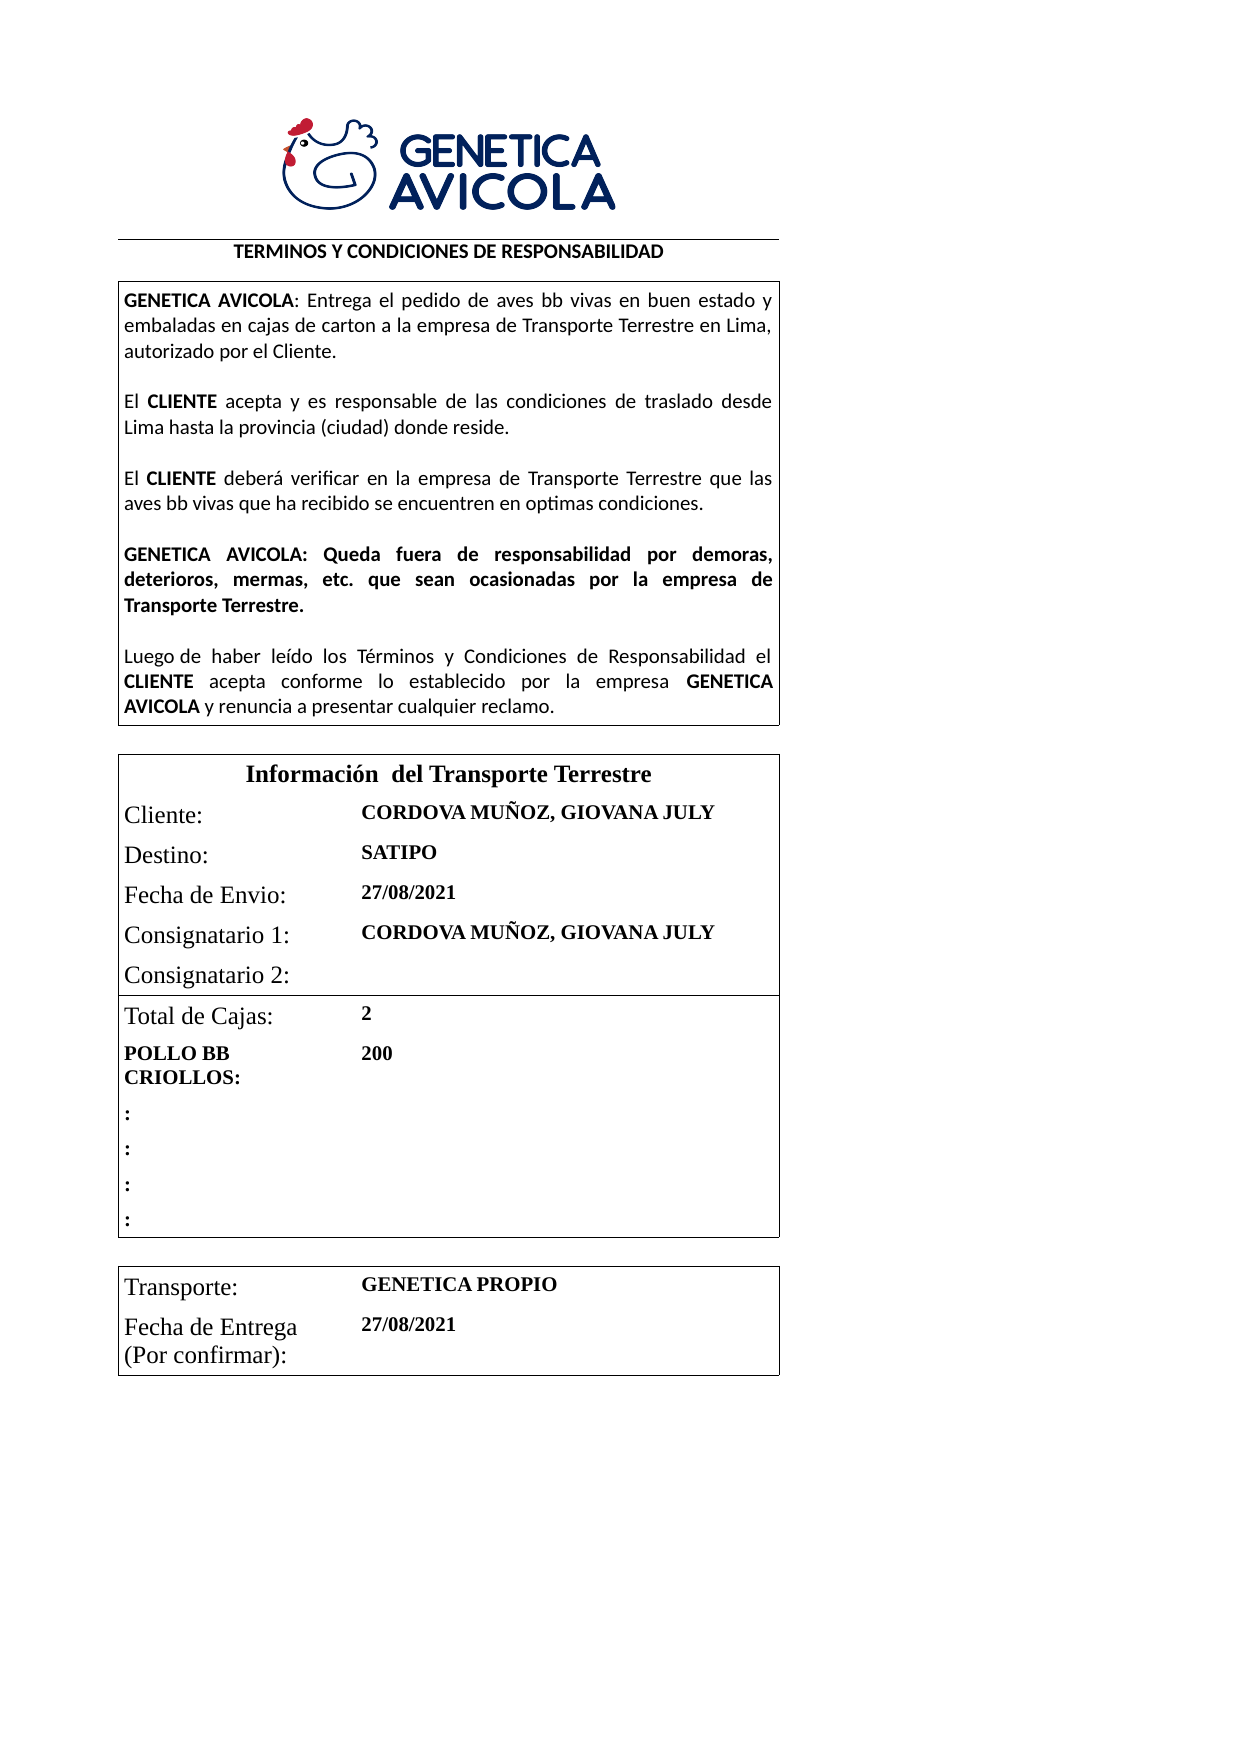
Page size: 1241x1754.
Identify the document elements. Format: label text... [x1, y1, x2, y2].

table_cell CORDOVA MUÑOZ, GIOVANA JULY [356, 915, 779, 955]
table_cell Destino: [119, 834, 356, 874]
table_cell SATIPO [356, 834, 779, 874]
table_cell Transporte: [119, 1267, 356, 1306]
table_cell Consignatario 1: [119, 915, 356, 955]
picture [282, 118, 616, 210]
table_cell [356, 1201, 779, 1237]
table_cell 2 [356, 996, 779, 1035]
table_cell GENETICA AVICOLA: Entrega el pedido de aves bb vivas en buen estado y embaladas en cajas de carton a la empresa de Transporte Terrestre en Lima, autorizado por el Cliente. El CLIENTE acepta y es responsable de las condiciones de traslado desde Lima hasta la provincia (ciudad) donde reside. El CLIENTE deberá verificar en la empresa de Transporte Terrestre que las aves bb vivas que ha recibido se encuentren en optimas condiciones. GENETICA AVICOLA: Queda fuera de responsabilidad por demoras, deterioros, mermas, etc. que sean ocasionadas por la empresa de Transporte Terrestre. Luego de haber leído los Términos y Condiciones de Responsabilidad el CLIENTE acepta conforme lo establecido por la empresa GENETICA AVICOLA y renuncia a presentar cualquier reclamo. [119, 282, 779, 725]
table_cell : [119, 1130, 356, 1166]
table_cell [356, 1130, 779, 1166]
table_header Información del Transporte Terrestre [119, 755, 779, 794]
table_header TERMINOS Y CONDICIONES DE RESPONSABILIDAD [118, 240, 779, 281]
table_cell Fecha de Entrega (Por confirmar): [119, 1306, 356, 1375]
table_cell 27/08/2021 [356, 874, 779, 914]
table_cell : [119, 1166, 356, 1201]
table_cell [118, 1238, 356, 1266]
table_cell CORDOVA MUÑOZ, GIOVANA JULY [356, 794, 779, 834]
table_cell [356, 1095, 779, 1130]
table_cell GENETICA PROPIO [356, 1267, 779, 1306]
table_cell Consignatario 2: [119, 955, 356, 995]
table_cell : [119, 1095, 356, 1130]
table_cell [356, 955, 779, 995]
table_cell POLLO BB CRIOLLOS: [119, 1035, 356, 1095]
table_cell 200 [356, 1035, 779, 1095]
table_cell 27/08/2021 [356, 1306, 779, 1375]
table_cell Fecha de Envio: [119, 874, 356, 914]
table_cell [356, 1166, 779, 1201]
table_cell : [119, 1201, 356, 1237]
table_cell Cliente: [119, 794, 356, 834]
table_cell [356, 1238, 779, 1266]
table_cell Total de Cajas: [119, 996, 356, 1035]
